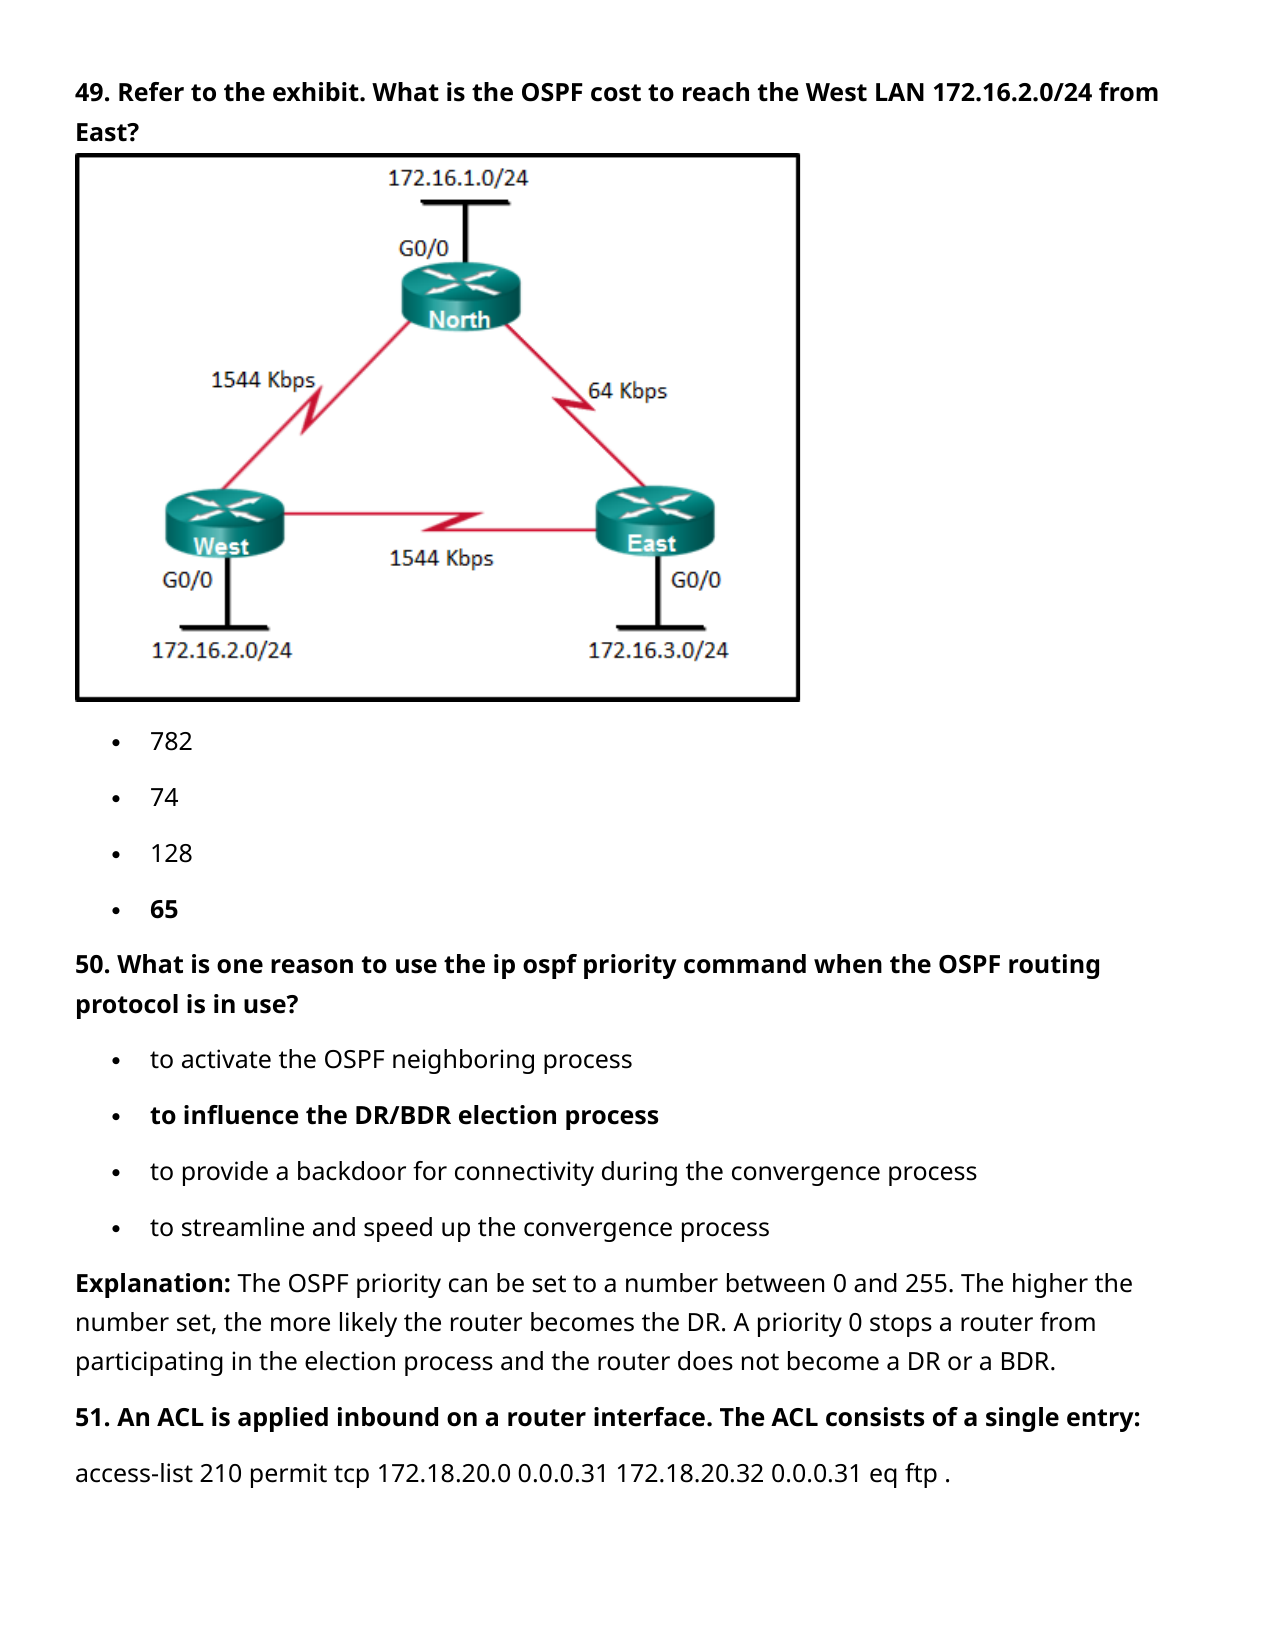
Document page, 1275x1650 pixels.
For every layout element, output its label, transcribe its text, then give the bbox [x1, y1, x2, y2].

list 128 [112, 836, 1200, 869]
list to influence the DR/BDR election process [112, 1098, 1200, 1132]
list 65 [112, 891, 1200, 925]
list to provide a backdoor for connectivity during the convergence process [112, 1154, 1200, 1188]
text 51. An ACL is applied inbound on a router interface. The ACL consists of a single entry: [75, 1400, 1200, 1434]
text 49. Refer to the exhibit. What is the OSPF cost to reach the West LAN 172.16.2.0/24 from East?​ [75, 75, 1200, 702]
text 50. What is one reason to use the ip ospf priority command when the OSPF routing protocol is in use? [75, 947, 1200, 1020]
text Explanation: The OSPF priority can be set to a number between 0 and 255. The higher the number set, the more likely the router becomes the DR. A priority 0 stops a router from participating in the election process and the router does not become a DR or a BDR. [75, 1266, 1200, 1378]
list to streamline and speed up the convergence process [112, 1210, 1200, 1244]
list to activate the OSPF neighboring process [112, 1042, 1200, 1076]
list 782 [112, 724, 1200, 758]
text access-list 210 permit tcp 172.18.20.0 0.0.0.31 172.18.20.32 0.0.0.31 eq ftp . [75, 1456, 1200, 1489]
list 74 [112, 780, 1200, 814]
